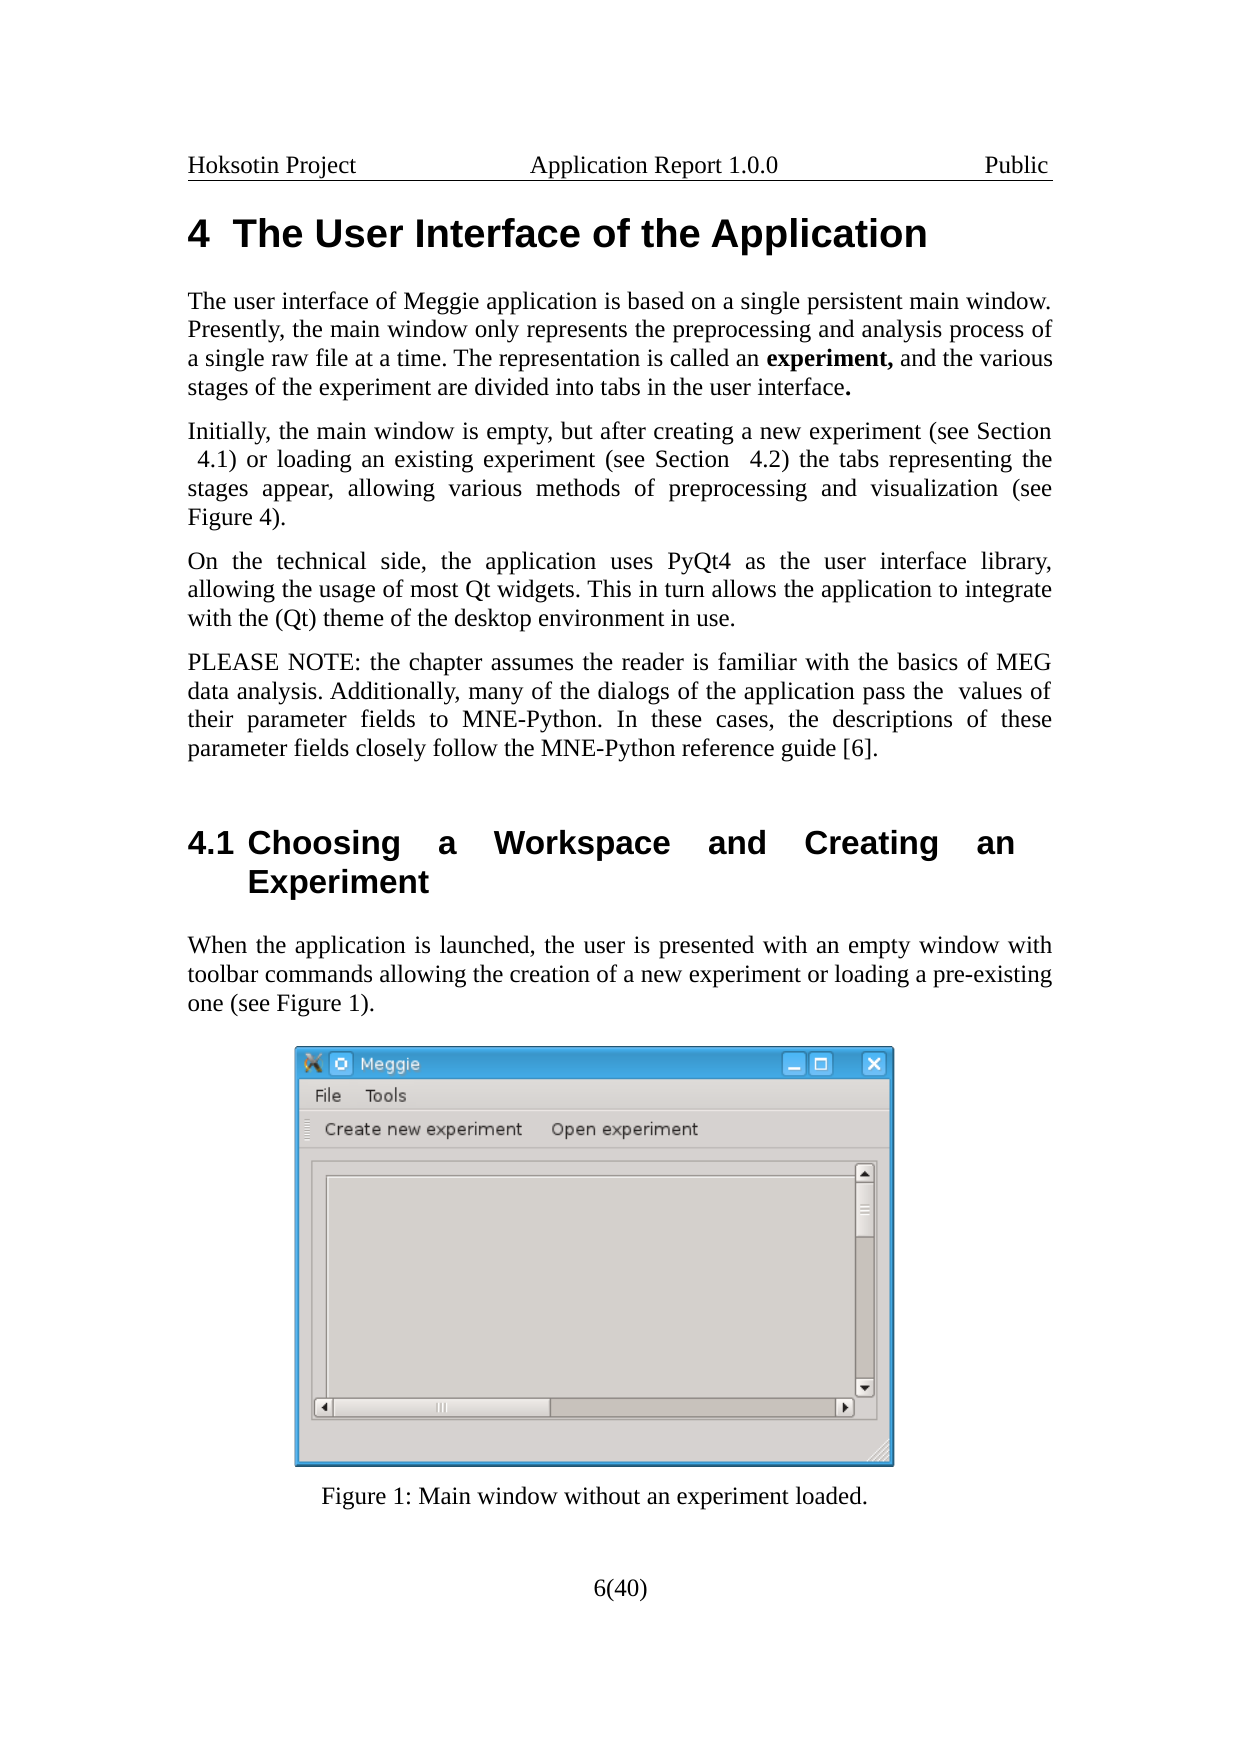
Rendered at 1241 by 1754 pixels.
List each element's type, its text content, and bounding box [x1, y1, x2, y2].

subtitle Choosing a Workspace and Creating an Experiment [178, 823, 1053, 900]
text Initially, the main window is empty, but after creating a new experiment (see Section 4.1) or loading an existing experiment (see Section 4.2) the tabs representing the stages appear, allowing various methods of preprocessing and visualization (see Figure 4). [187, 416, 1053, 531]
subtitle The User Interface of the Application [187, 210, 1053, 256]
text Figure 1: Main window without an experiment loaded. [294, 1467, 894, 1510]
picture [294, 1046, 895, 1467]
text PLEASE NOTE: the chapter assumes the reader is familiar with the basics of MEG data analysis. Additionally, many of the dialogs of the application pass the values of their parameter fields to MNE-Python. In these cases, the descriptions of these parameter fields closely follow the MNE-Python reference guide []. [187, 647, 1053, 762]
text The user interface of Meggie application is based on a single persistent main window. Presently, the main window only represents the preprocessing and analysis process of a single raw file at a time. The representation is called an experiment, and the various stages of the experiment are divided into tabs in the user interface. [187, 286, 1053, 401]
text When the application is launched, the user is presented with an empty window with toolbar commands allowing the creation of a new experiment or loading a pre-existing one (see Figure 1). [187, 930, 1053, 1017]
text On the technical side, the application uses PyQt4 as the user interface library, allowing the usage of most Qt widgets. This in turn allows the application to integrate with the (Qt) theme of the desktop environment in use. [187, 546, 1053, 632]
